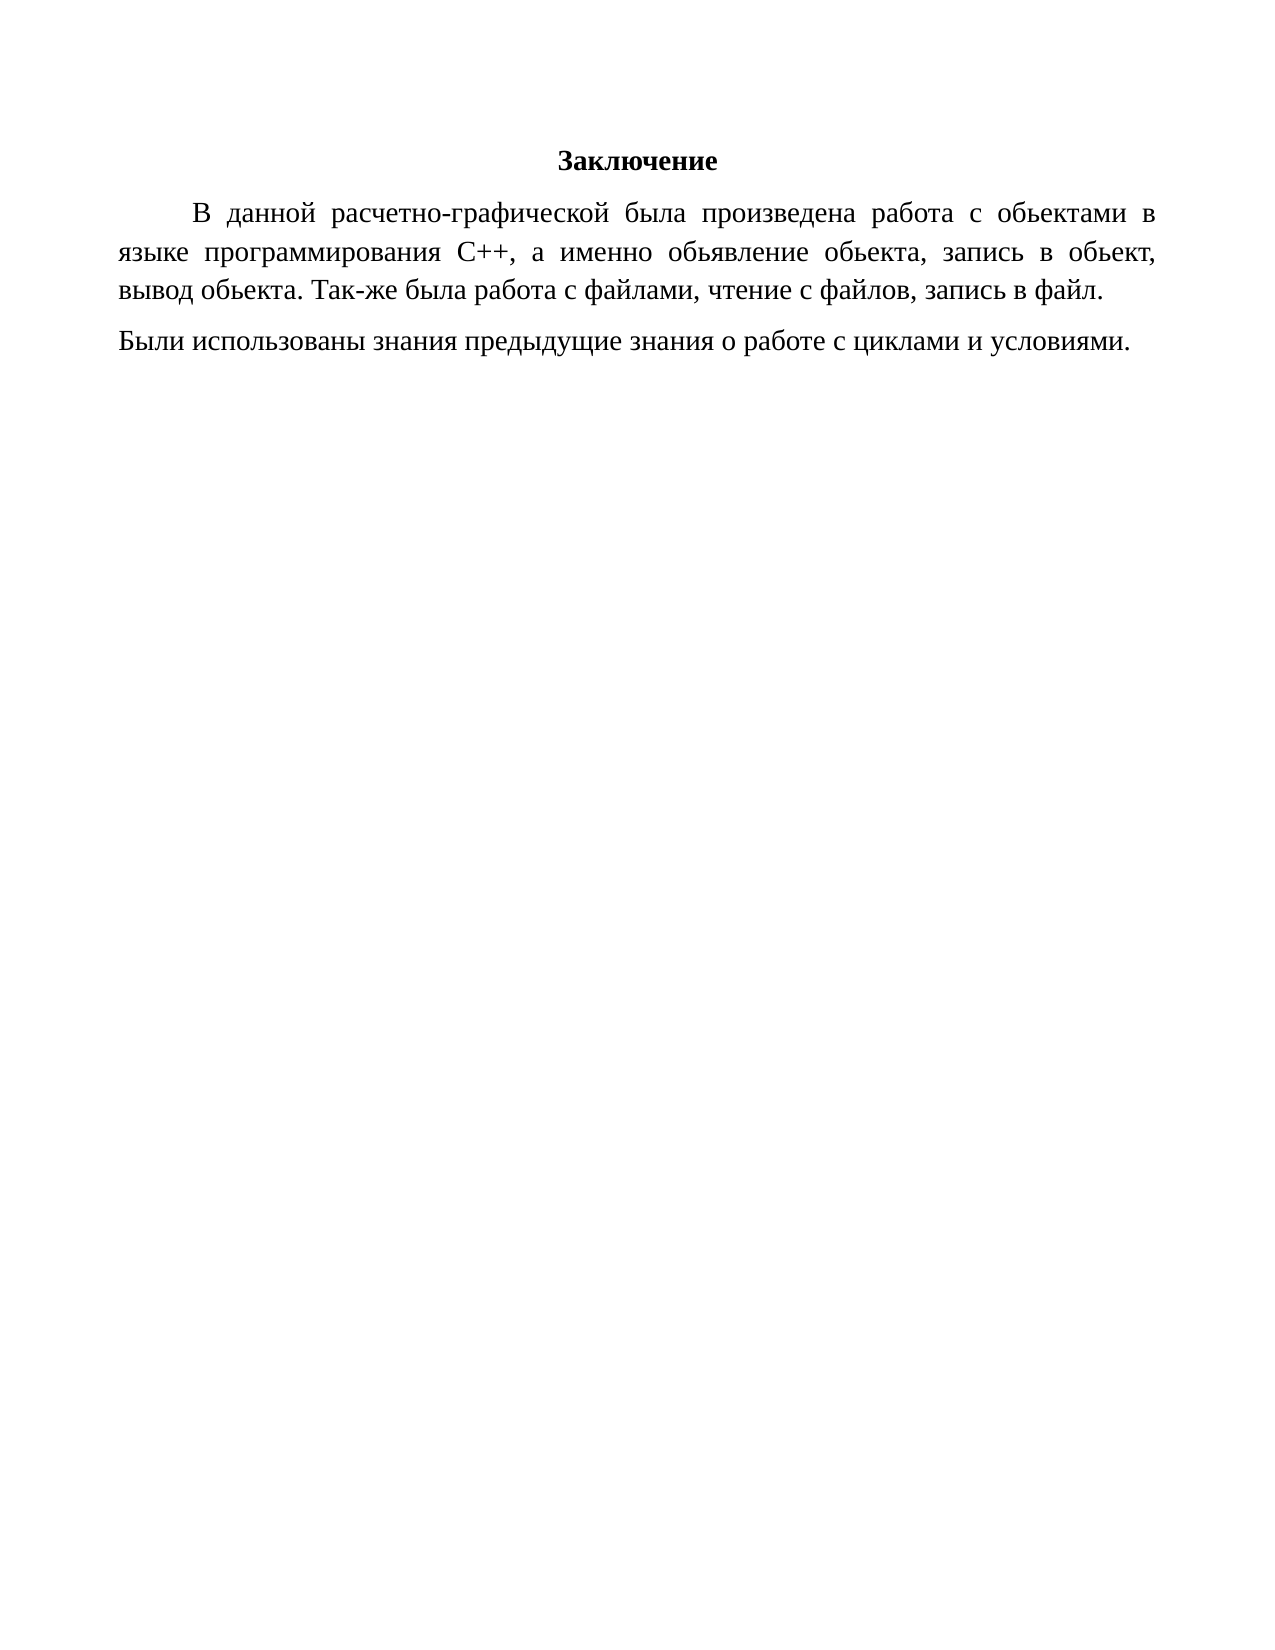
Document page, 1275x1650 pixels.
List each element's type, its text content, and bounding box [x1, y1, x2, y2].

subtitle Заключение [118, 143, 1157, 177]
text В данной расчетно-графической была произведена работа с обьектами в языке программирования C++, а именно обьявление обьекта, запись в обьект, вывод обьекта. Так-же была работа с файлами, чтение с файлов, запись в файл. [118, 195, 1157, 306]
text Были использованы знания предыдущие знания о работе с циклами и условиями. [118, 323, 1157, 356]
